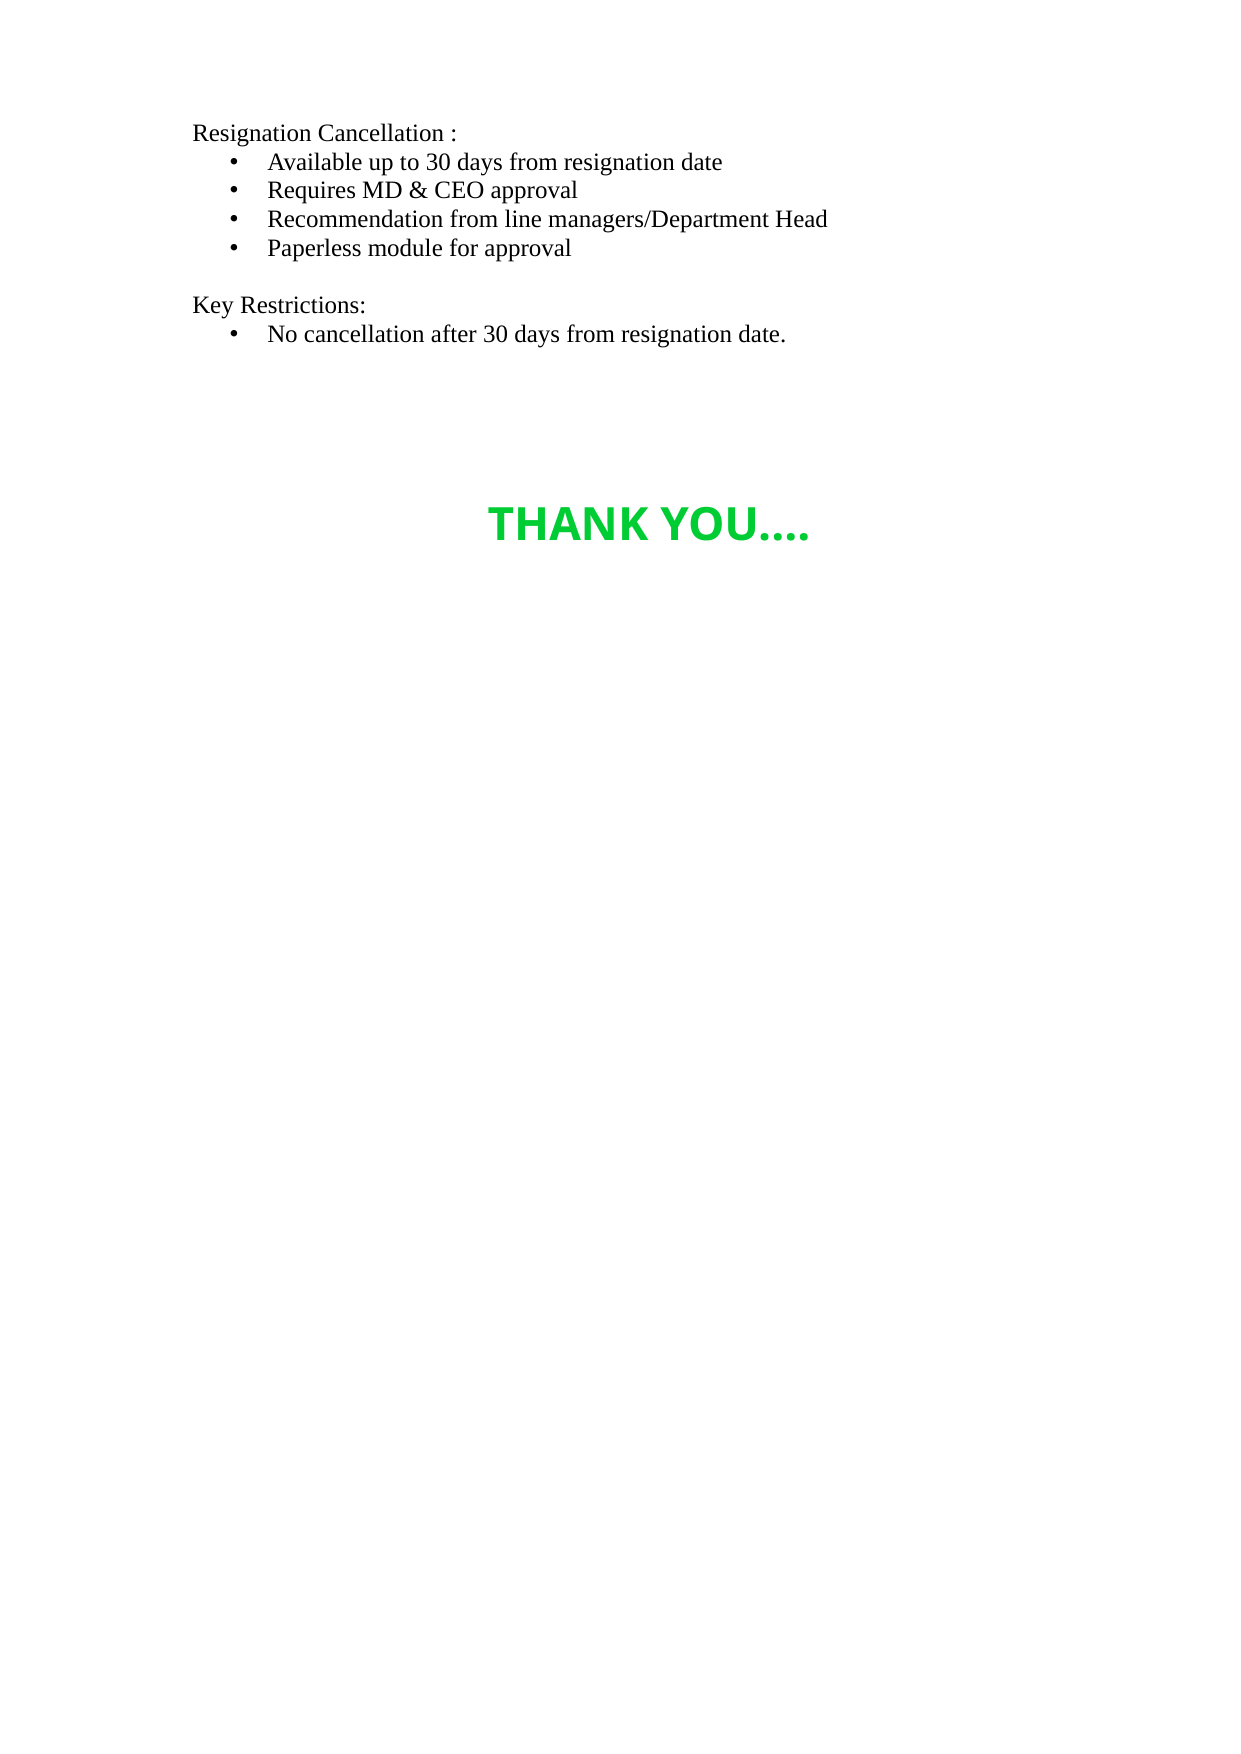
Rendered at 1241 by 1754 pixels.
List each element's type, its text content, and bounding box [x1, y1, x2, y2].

text Resignation Cancellation : [118, 118, 1122, 147]
text THANK YOU.... [118, 492, 1122, 554]
list No cancellation after 30 days from resignation date. [229, 319, 1122, 348]
list Requires MD & CEO approval [229, 176, 1122, 204]
text Key Restrictions: [118, 291, 1122, 319]
list Available up to 30 days from resignation date [229, 147, 1122, 176]
list Paperless module for approval [229, 233, 1122, 262]
list Recommendation from line managers/Department Head [229, 204, 1122, 233]
